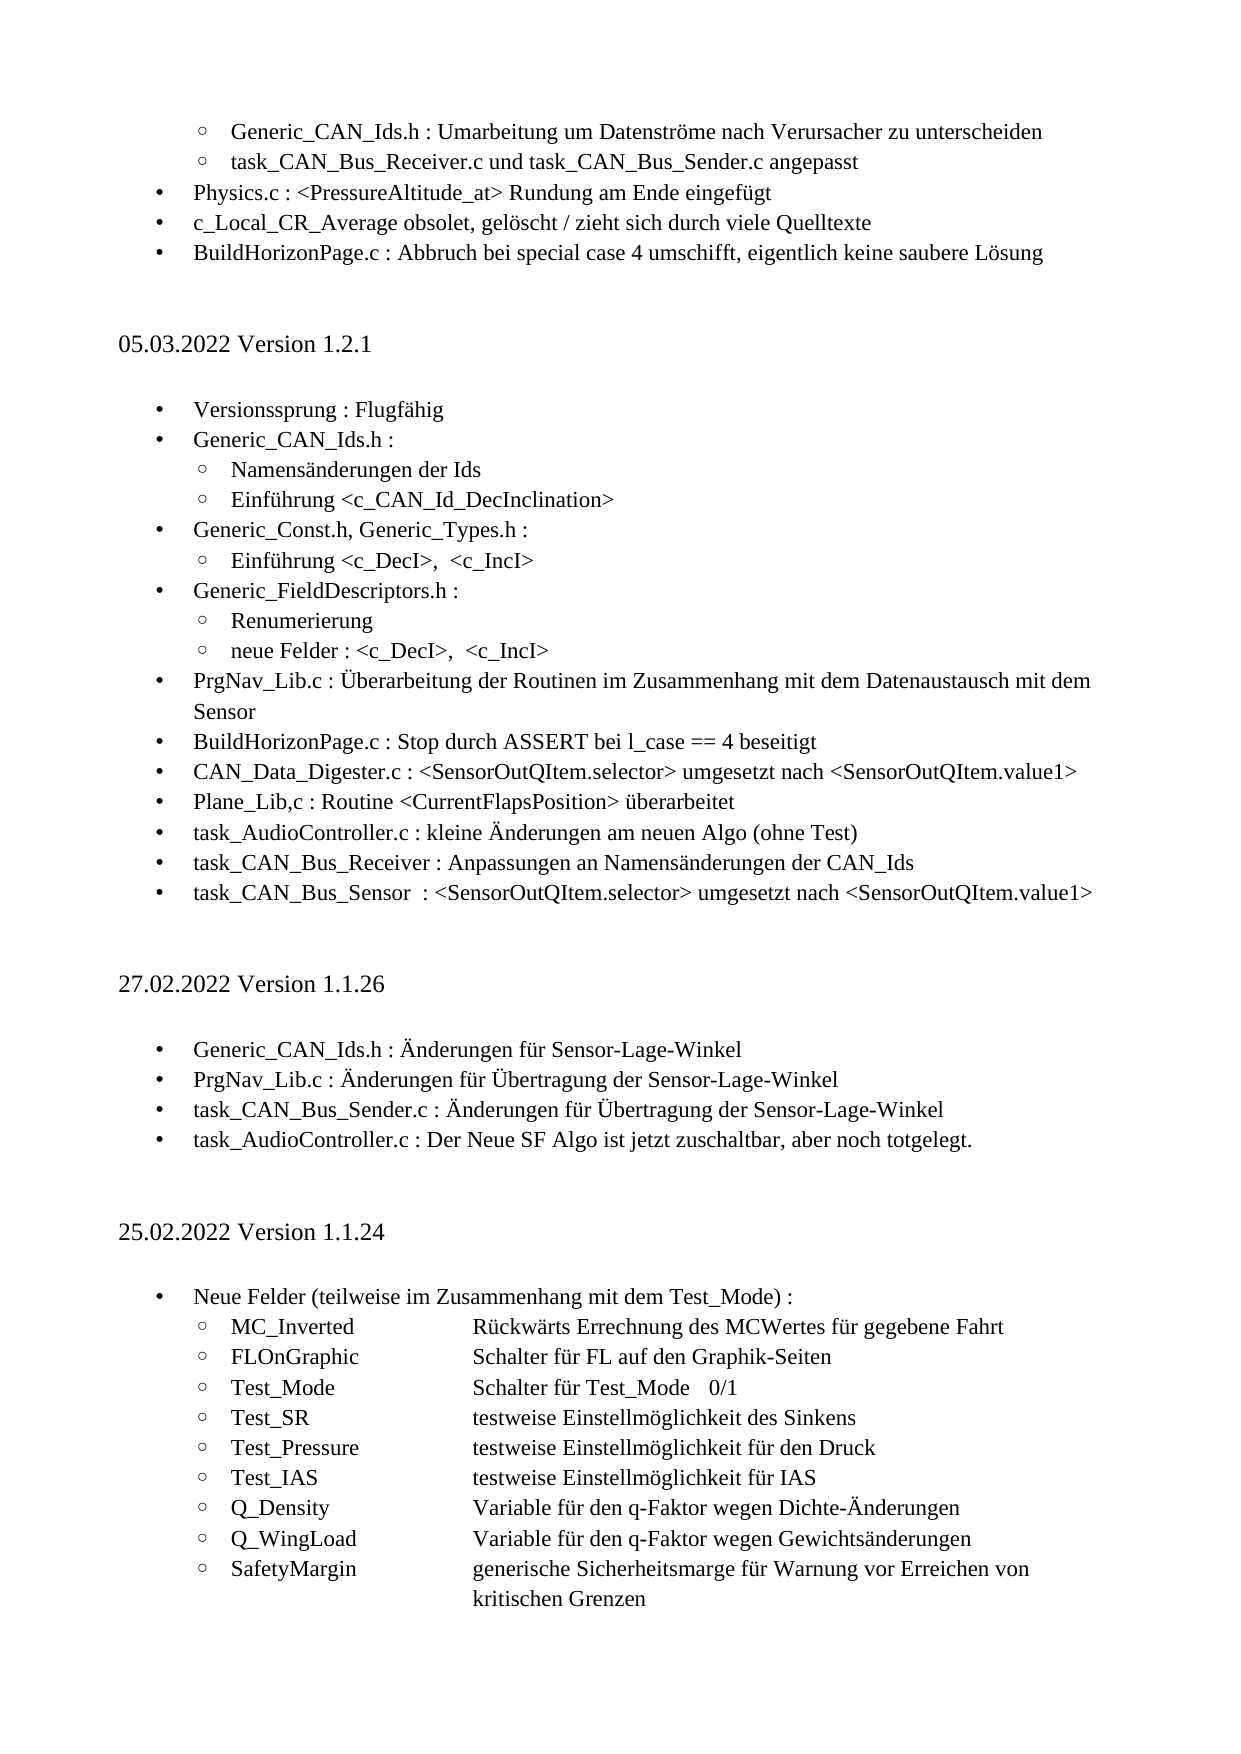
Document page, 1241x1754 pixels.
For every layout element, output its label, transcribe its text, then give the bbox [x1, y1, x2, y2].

list Einführung <c_DecI>, <c_IncI> [193, 547, 1122, 573]
list Test_SR testweise Einstellmöglichkeit des Sinkens [193, 1404, 1122, 1430]
list task_CAN_Bus_Receiver.c und task_CAN_Bus_Sender.c angepasst [193, 148, 1122, 175]
list task_CAN_Bus_Sensor : <SensorOutQItem.selector> umgesetzt nach <SensorOutQItem.value1> [156, 879, 1122, 905]
list BuildHorizonPage.c : Stop durch ASSERT bei l_case == 4 beseitigt [156, 728, 1122, 754]
list task_CAN_Bus_Sender.c : Änderungen für Übertragung der Sensor-Lage-Winkel [156, 1096, 1122, 1122]
list c_Local_CR_Average obsolet, gelöscht / zieht sich durch viele Quelltexte [156, 209, 1122, 235]
list SafetyMargin generische Sicherheitsmarge für Warnung vor Erreichen von kritischen Grenzen [193, 1555, 1122, 1611]
list Neue Felder (teilweise im Zusammenhang mit dem Test_Mode) : [156, 1283, 1122, 1309]
list PrgNav_Lib.c : Überarbeitung der Routinen im Zusammenhang mit dem Datenaustausch mit dem Sensor [156, 667, 1122, 724]
list Test_Mode Schalter für Test_Mode 0/1 [193, 1373, 1122, 1400]
list PrgNav_Lib.c : Änderungen für Übertragung der Sensor-Lage-Winkel [156, 1066, 1122, 1092]
list Q_WingLoad Variable für den q-Faktor wegen Gewichtsänderungen [193, 1524, 1122, 1551]
list BuildHorizonPage.c : Abbruch bei special case 4 umschifft, eigentlich keine saubere Lösung [156, 239, 1122, 265]
list task_AudioController.c : kleine Änderungen am neuen Algo (ohne Test) [156, 818, 1122, 845]
list Test_Pressure testweise Einstellmöglichkeit für den Druck [193, 1434, 1122, 1460]
list Generic_CAN_Ids.h : Umarbeitung um Datenströme nach Verursacher zu unterscheiden [193, 118, 1122, 144]
list Physics.c : <PressureAltitude_at> Rundung am Ende eingefügt [156, 178, 1122, 205]
list Generic_CAN_Ids.h : Änderungen für Sensor-Lage-Winkel [156, 1036, 1122, 1062]
list Plane_Lib,c : Routine <CurrentFlapsPosition> überarbeitet [156, 788, 1122, 815]
text 05.03.2022 Version 1.2.1 [118, 329, 1122, 358]
list Versionssprung : Flugfähig [156, 396, 1122, 422]
list neue Felder : <c_DecI>, <c_IncI> [193, 637, 1122, 664]
list Renumerierung [193, 607, 1122, 633]
list Generic_CAN_Ids.h : [156, 426, 1122, 452]
list task_AudioController.c : Der Neue SF Algo ist jetzt zuschaltbar, aber noch totgelegt. [156, 1126, 1122, 1153]
list Namensänderungen der Ids [193, 456, 1122, 482]
list CAN_Data_Digester.c : <SensorOutQItem.selector> umgesetzt nach <SensorOutQItem.value1> [156, 758, 1122, 784]
text 25.02.2022 Version 1.1.24 [118, 1217, 1122, 1246]
list task_CAN_Bus_Receiver : Anpassungen an Namensänderungen der CAN_Ids [156, 849, 1122, 875]
list Test_IAS testweise Einstellmöglichkeit für IAS [193, 1464, 1122, 1491]
list Q_Density Variable für den q-Faktor wegen Dichte-Änderungen [193, 1494, 1122, 1521]
list MC_Inverted Rückwärts Errechnung des MCWertes für gegebene Fahrt [193, 1313, 1122, 1339]
list Generic_Const.h, Generic_Types.h : [156, 516, 1122, 543]
text 27.02.2022 Version 1.1.26 [118, 969, 1122, 998]
list Generic_FieldDescriptors.h : [156, 577, 1122, 603]
list Einführung <c_CAN_Id_DecInclination> [193, 486, 1122, 513]
list FLOnGraphic Schalter für FL auf den Graphik-Seiten [193, 1343, 1122, 1370]
